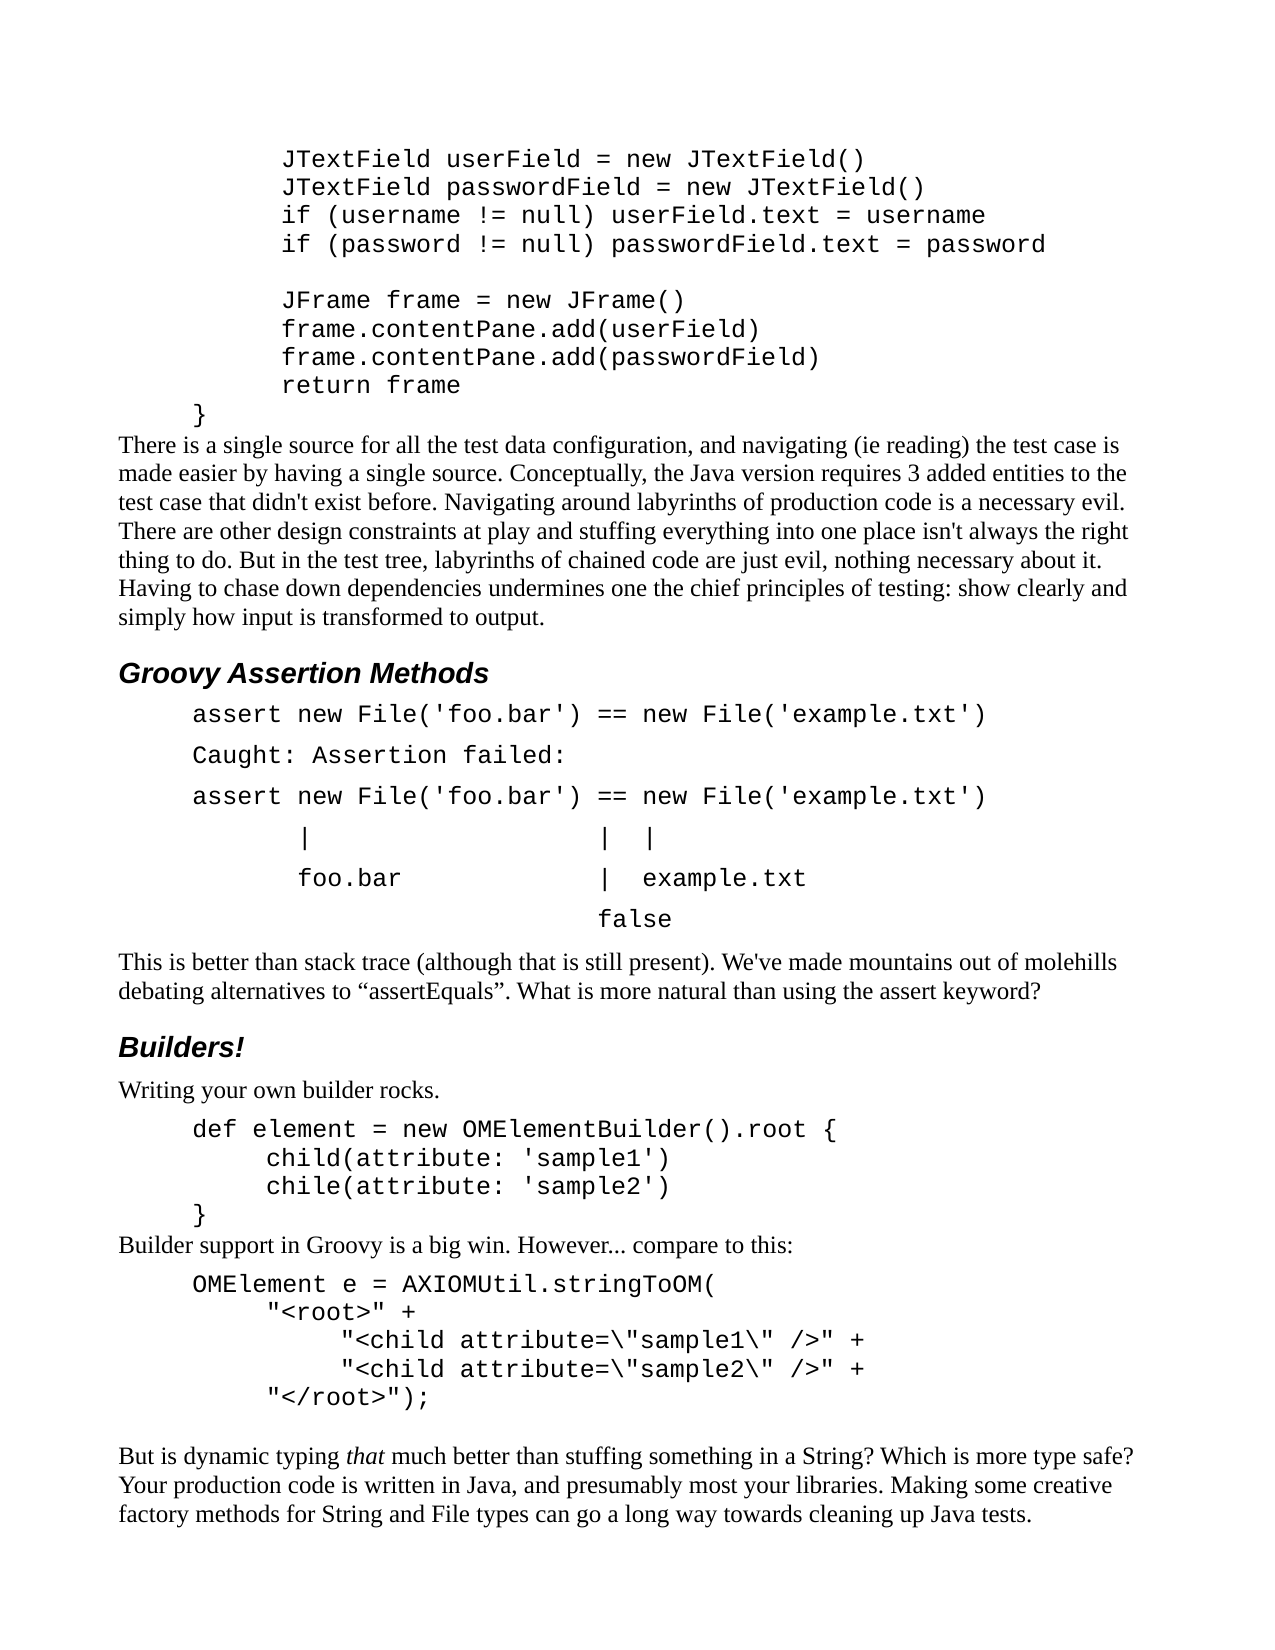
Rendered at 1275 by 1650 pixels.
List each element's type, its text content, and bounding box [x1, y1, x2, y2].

text JTextField passwordField = new JTextField() [192, 175, 1157, 203]
text frame.contentPane.add(passwordField) [192, 345, 1157, 373]
text "<root>" + [192, 1300, 1157, 1328]
text return frame [192, 373, 1157, 401]
text def element = new OMElementBuilder().root { [192, 1117, 1157, 1145]
text OMElement e = AXIOMUtil.stringToOM( [192, 1271, 1157, 1300]
subtitle Builders! [118, 1029, 1157, 1063]
text } [192, 1202, 1157, 1230]
subtitle Groovy Assertion Methods [118, 656, 1157, 689]
text But is dynamic typing that much better than stuffing something in a String? Which is more type safe? [118, 1441, 1157, 1470]
text "<child attribute=\"sample1\" />" + [192, 1328, 1157, 1356]
text false [192, 906, 1157, 934]
text assert new File('foo.bar') == new File('example.txt') [192, 702, 1157, 730]
text assert new File('foo.bar') == new File('example.txt') [192, 784, 1157, 812]
text JTextField userField = new JTextField() [192, 146, 1157, 175]
text chile(attribute: 'sample2') [192, 1173, 1157, 1202]
text | | | [192, 824, 1157, 853]
text child(attribute: 'sample1') [192, 1145, 1157, 1173]
text "</root>"); [192, 1385, 1157, 1413]
text foo.bar | example.txt [192, 865, 1157, 894]
text This is better than stack trace (although that is still present). We've made mountains out of molehills debating alternatives to “assertEquals”. What is more natural than using the assert keyword? [118, 947, 1157, 1004]
text Writing your own builder rocks. [118, 1076, 1157, 1104]
text if (password != null) passwordField.text = password [192, 231, 1157, 260]
text Caught: Assertion failed: [192, 743, 1157, 771]
text Builder support in Groovy is a big win. However... compare to this: [118, 1230, 1157, 1259]
text frame.contentPane.add(userField) [192, 316, 1157, 345]
text JFrame frame = new JFrame() [192, 288, 1157, 316]
text if (username != null) userField.text = username [192, 203, 1157, 231]
text "<child attribute=\"sample2\" />" + [192, 1356, 1157, 1385]
text } [192, 401, 1157, 430]
text Your production code is written in Java, and presumably most your libraries. Making some creative factory methods for String and File types can go a long way towards cleaning up Java tests. [118, 1470, 1157, 1528]
text There is a single source for all the test data configuration, and navigating (ie reading) the test case is made easier by having a single source. Conceptually, the Java version requires 3 added entities to the test case that didn't exist before. Navigating around labyrinths of production code is a necessary evil. There are other design constraints at play and stuffing everything into one place isn't always the right thing to do. But in the test tree, labyrinths of chained code are just evil, nothing necessary about it. Having to chase down dependencies undermines one the chief principles of testing: show clearly and simply how input is transformed to output. [118, 430, 1157, 631]
